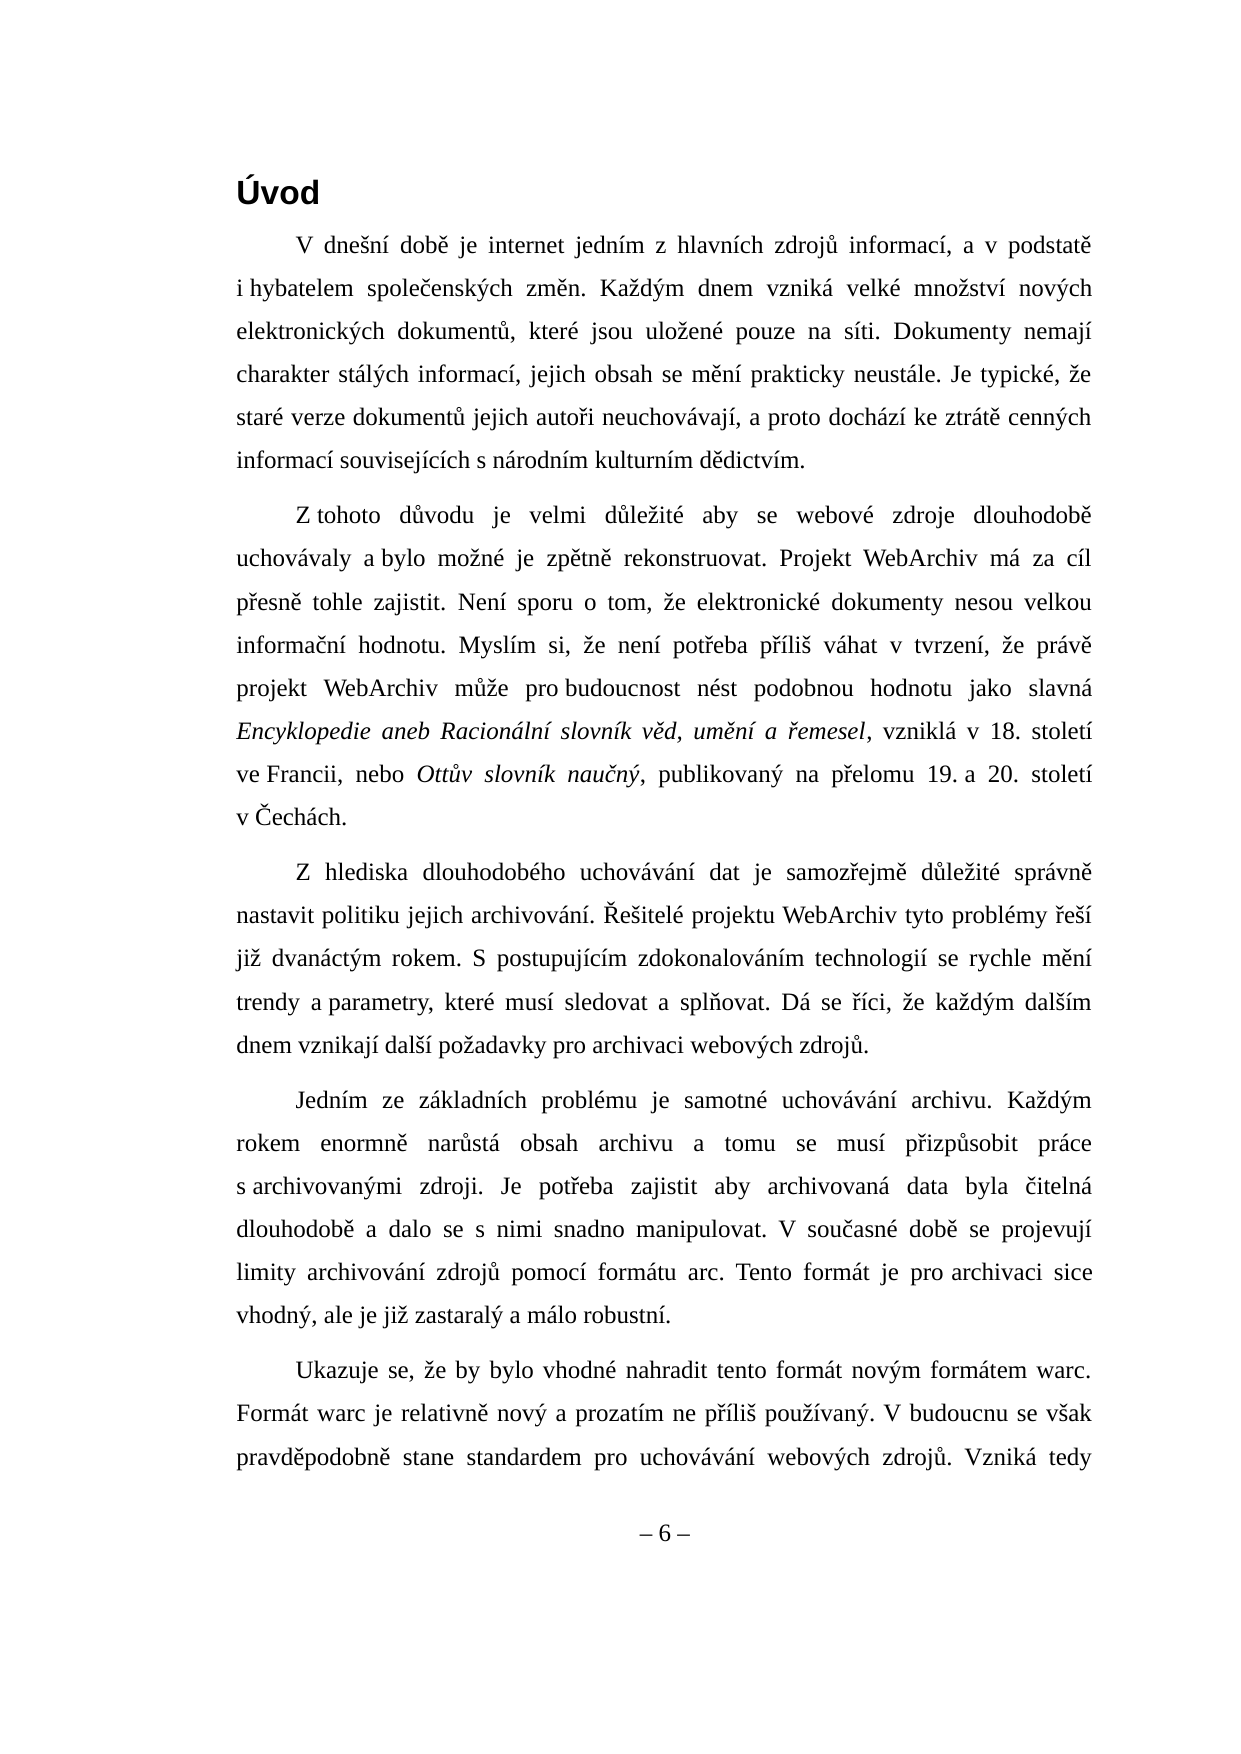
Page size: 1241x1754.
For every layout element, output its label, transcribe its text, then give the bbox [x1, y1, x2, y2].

text Ukazuje se, že by bylo vhodné nahradit tento formát novým formátem warc. Formát warc je relativně nový a prozatím ne příliš používaný. V budoucnu se však pravděpodobně stane standardem pro uchovávání webových zdrojů. Vzniká tedy [236, 1355, 1093, 1470]
text Z tohoto důvodu je velmi důležité aby se webové zdroje dlouhodobě uchovávaly a bylo možné je zpětně rekonstruovat. Projekt WebArchiv má za cíl přesně tohle zajistit. Není sporu o tom, že elektronické dokumenty nesou velkou informační hodnotu. Myslím si, že není potřeba příliš váhat v tvrzení, že právě projekt WebArchiv může pro budoucnost nést podobnou hodnotu jako slavná Encyklopedie aneb Racionální slovník věd, umění a řemesel, vzniklá v 18. století ve Francii, nebo Ottův slovník naučný, publikovaný na přelomu 19. a 20. století v Čechách. [236, 500, 1093, 831]
text V dnešní době je internet jedním z hlavních zdrojů informací, a v podstatě i hybatelem společenských změn. Každým dnem vzniká velké množství nových elektronických dokumentů, které jsou uložené pouze na síti. Dokumenty nemají charakter stálých informací, jejich obsah se mění prakticky neustále. Je typické, že staré verze dokumentů jejich autoři neuchovávají, a proto dochází ke ztrátě cenných informací souvisejících s národním kulturním dědictvím. [236, 230, 1093, 474]
text Z hlediska dlouhodobého uchovávání dat je samozřejmě důležité správně nastavit politiku jejich archivování. Řešitelé projektu WebArchiv tyto problémy řeší již dvanáctým rokem. S postupujícím zdokonalováním technologií se rychle mění trendy a parametry, které musí sledovat a splňovat. Dá se říci, že každým dalším dnem vznikají další požadavky pro archivaci webových zdrojů. [236, 857, 1093, 1058]
text Jedním ze základních problému je samotné uchovávání archivu. Každým rokem enormně narůstá obsah archivu a tomu se musí přizpůsobit práce s archivovanými zdroji. Je potřeba zajistit aby archivovaná data byla čitelná dlouhodobě a dalo se s nimi snadno manipulovat. V současné době se projevují limity archivování zdrojů pomocí formátu arc. Tento formát je pro archivaci sice vhodný, ale je již zastaralý a málo robustní. [236, 1085, 1093, 1329]
subtitle Úvod [236, 173, 1093, 211]
